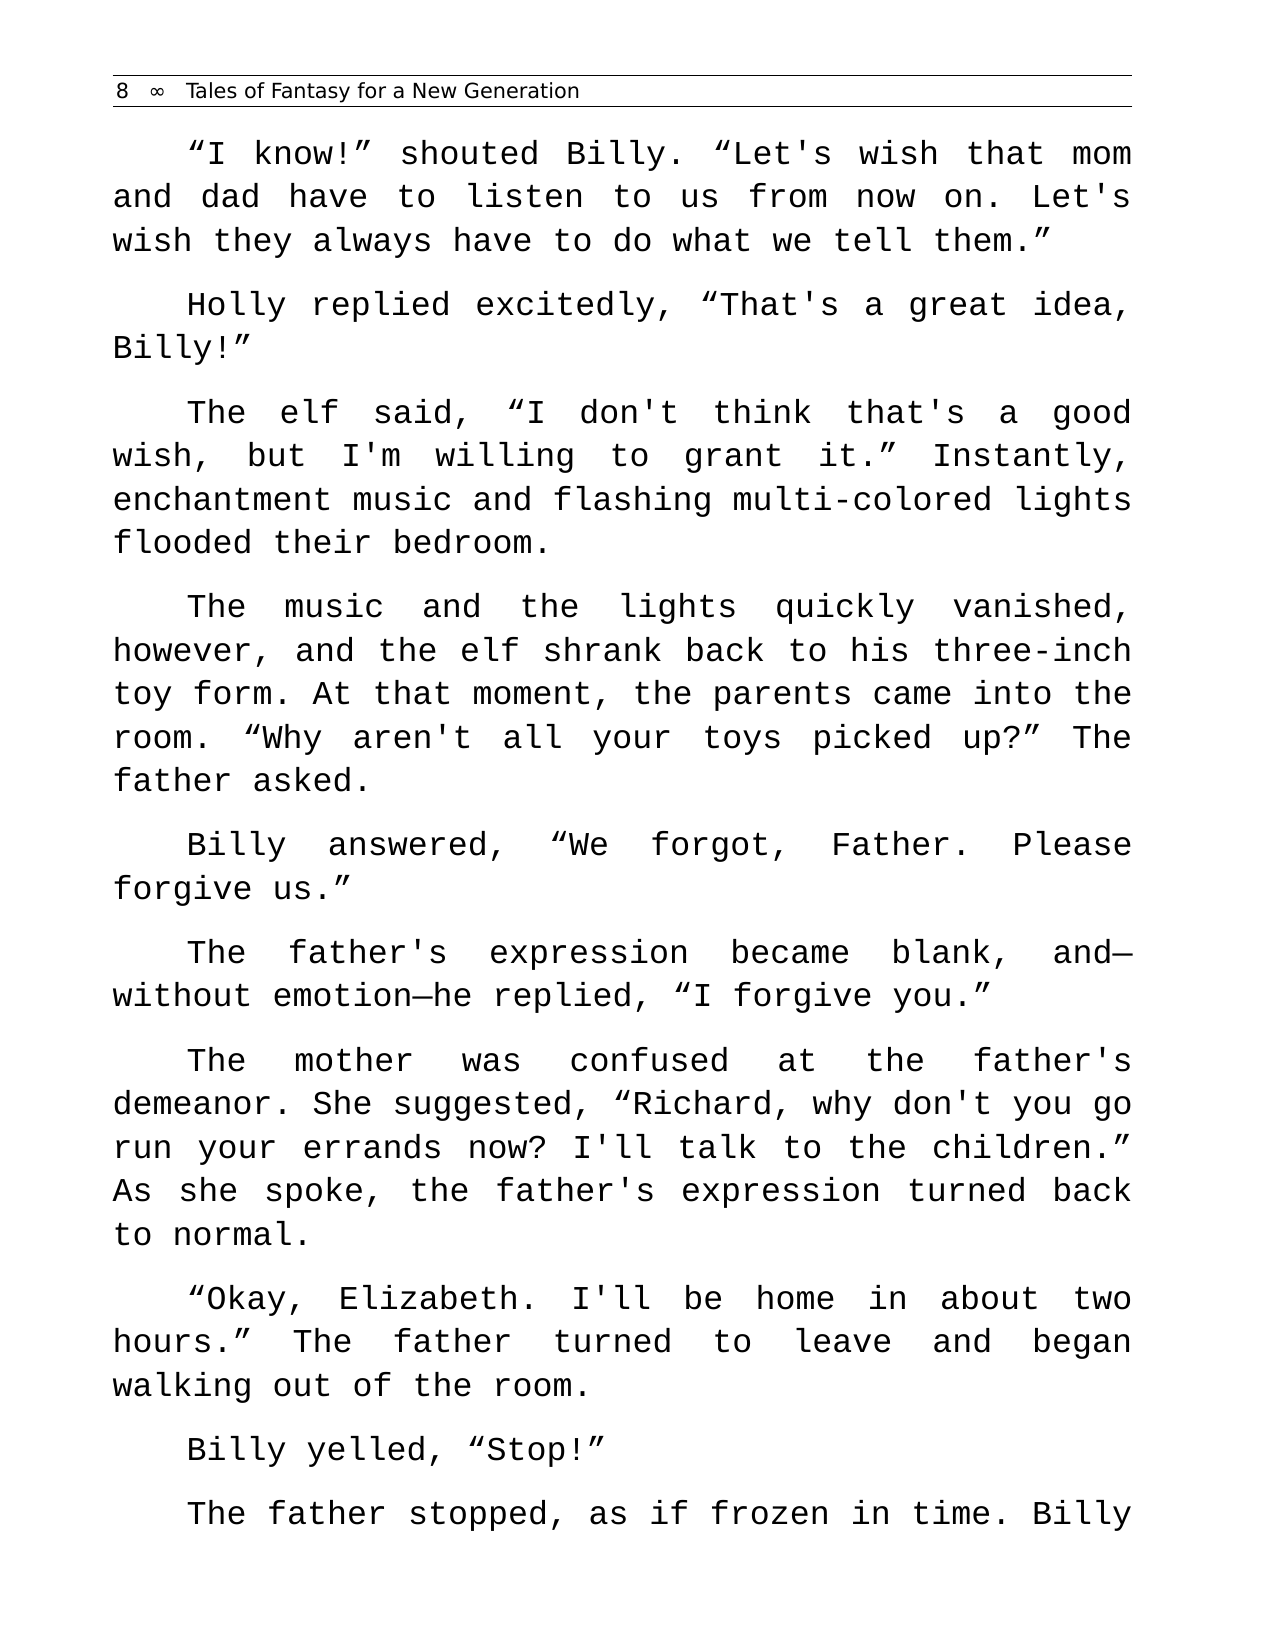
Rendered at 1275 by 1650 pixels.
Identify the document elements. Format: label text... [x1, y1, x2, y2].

text “Okay, Elizabeth. I'll be home in about two hours.” The father turned to leave and began walking out of the room. [112, 1281, 1132, 1406]
text Holly replied excitedly, “That's a great idea, Billy!” [112, 288, 1132, 369]
text The father stopped, as if frozen in time. Billy [112, 1497, 1132, 1535]
text The music and the lights quickly vanished, however, and the elf shrank back to his three-inch toy form. At that moment, the parents came into the room. “Why aren't all your toys picked up?” The father asked. [112, 590, 1132, 802]
text The elf said, “I don't think that's a good wish, but I'm willing to grant it.” Instantly, enchantment music and flashing multi-colored lights flooded their bedroom. [112, 395, 1132, 563]
text Billy answered, “We forgot, Father. Please forgive us.” [112, 828, 1132, 909]
text The mother was confused at the father's demeanor. She suggested, “Richard, why don't you go run your errands now? I'll talk to the children.” As she spoke, the father's expression turned back to normal. [112, 1043, 1132, 1255]
text “I know!” shouted Billy. “Let's wish that mom and dad have to listen to us from now on. Let's wish they always have to do what we tell them.” [112, 137, 1132, 261]
text Billy yelled, “Stop!” [112, 1433, 1132, 1470]
text The father's expression became blank, and—without emotion—he replied, “I forgive you.” [112, 936, 1132, 1017]
